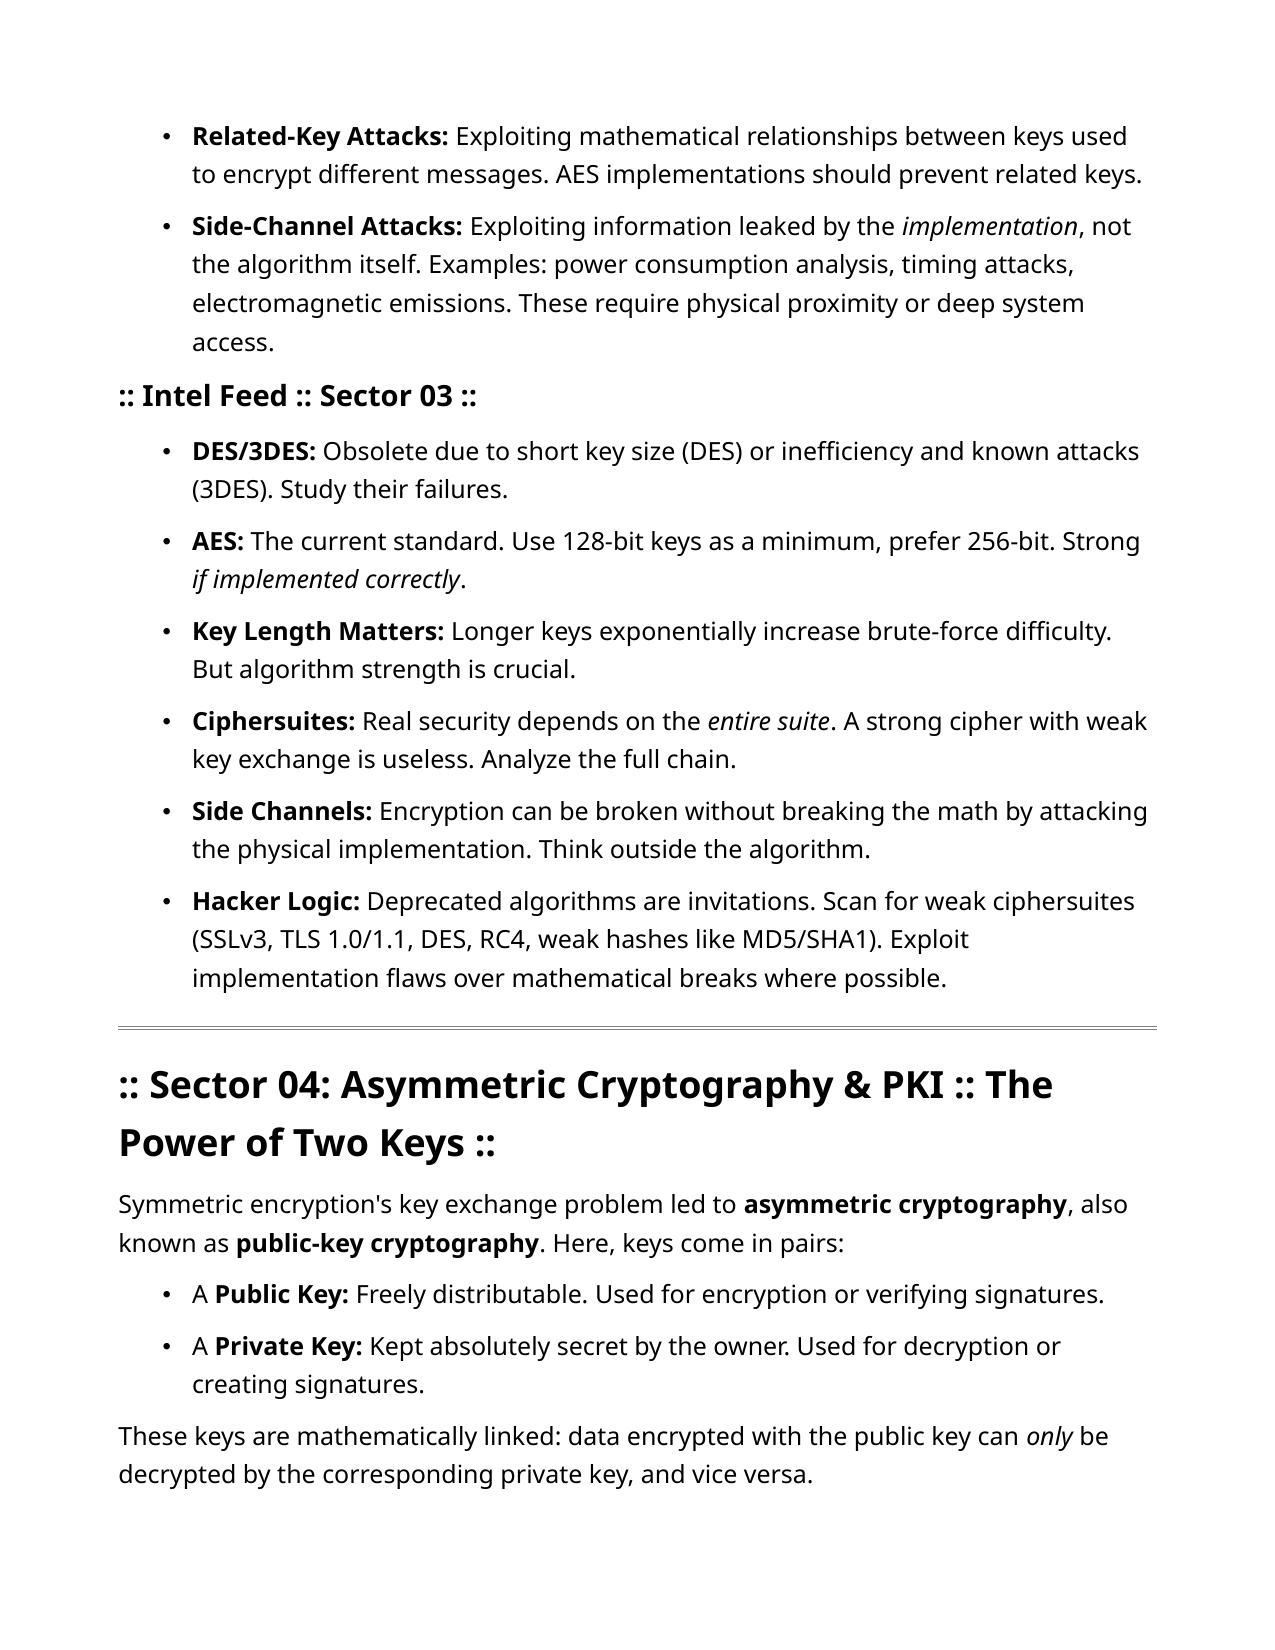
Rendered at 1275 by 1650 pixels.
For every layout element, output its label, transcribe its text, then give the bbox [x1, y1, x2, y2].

list DES/3DES: Obsolete due to short key size (DES) or inefficiency and known attacks (3DES). Study their failures. [162, 433, 1157, 506]
list Related-Key Attacks: Exploiting mathematical relationships between keys used to encrypt different messages. AES implementations should prevent related keys. [162, 118, 1157, 191]
list A Private Key: Kept absolutely secret by the owner. Used for decryption or creating signatures. [162, 1328, 1157, 1401]
text Symmetric encryption's key exchange problem led to asymmetric cryptography, also known as public-key cryptography. Here, keys come in pairs: [118, 1187, 1157, 1260]
list Ciphersuites: Real security depends on the entire suite. A strong cipher with weak key exchange is useless. Analyze the full chain. [162, 703, 1157, 776]
list A Public Key: Freely distributable. Used for encryption or verifying signatures. [162, 1277, 1157, 1311]
list AES: The current standard. Use 128-bit keys as a minimum, prefer 256-bit. Strong if implemented correctly. [162, 523, 1157, 596]
list Side-Channel Attacks: Exploiting information leaked by the implementation, not the algorithm itself. Examples: power consumption analysis, timing attacks, electromagnetic emissions. These require physical proximity or deep system access. [162, 208, 1157, 358]
text These keys are mathematically linked: data encrypted with the public key can only be decrypted by the corresponding private key, and vice versa. [118, 1418, 1157, 1491]
list Hacker Logic: Deprecated algorithms are invitations. Scan for weak ciphersuites (SSLv3, TLS 1.0/1.1, DES, RC4, weak hashes like MD5/SHA1). Exploit implementation flaws over mathematical breaks where possible. [162, 883, 1157, 995]
subtitle :: Intel Feed :: Sector 03 :: [118, 376, 1157, 415]
list Side Channels: Encryption can be broken without breaking the math by attacking the physical implementation. Think outside the algorithm. [162, 793, 1157, 866]
list Key Length Matters: Longer keys exponentially increase brute-force difficulty. But algorithm strength is crucial. [162, 613, 1157, 686]
subtitle :: Sector 04: Asymmetric Cryptography & PKI :: The Power of Two Keys :: [118, 1058, 1157, 1167]
